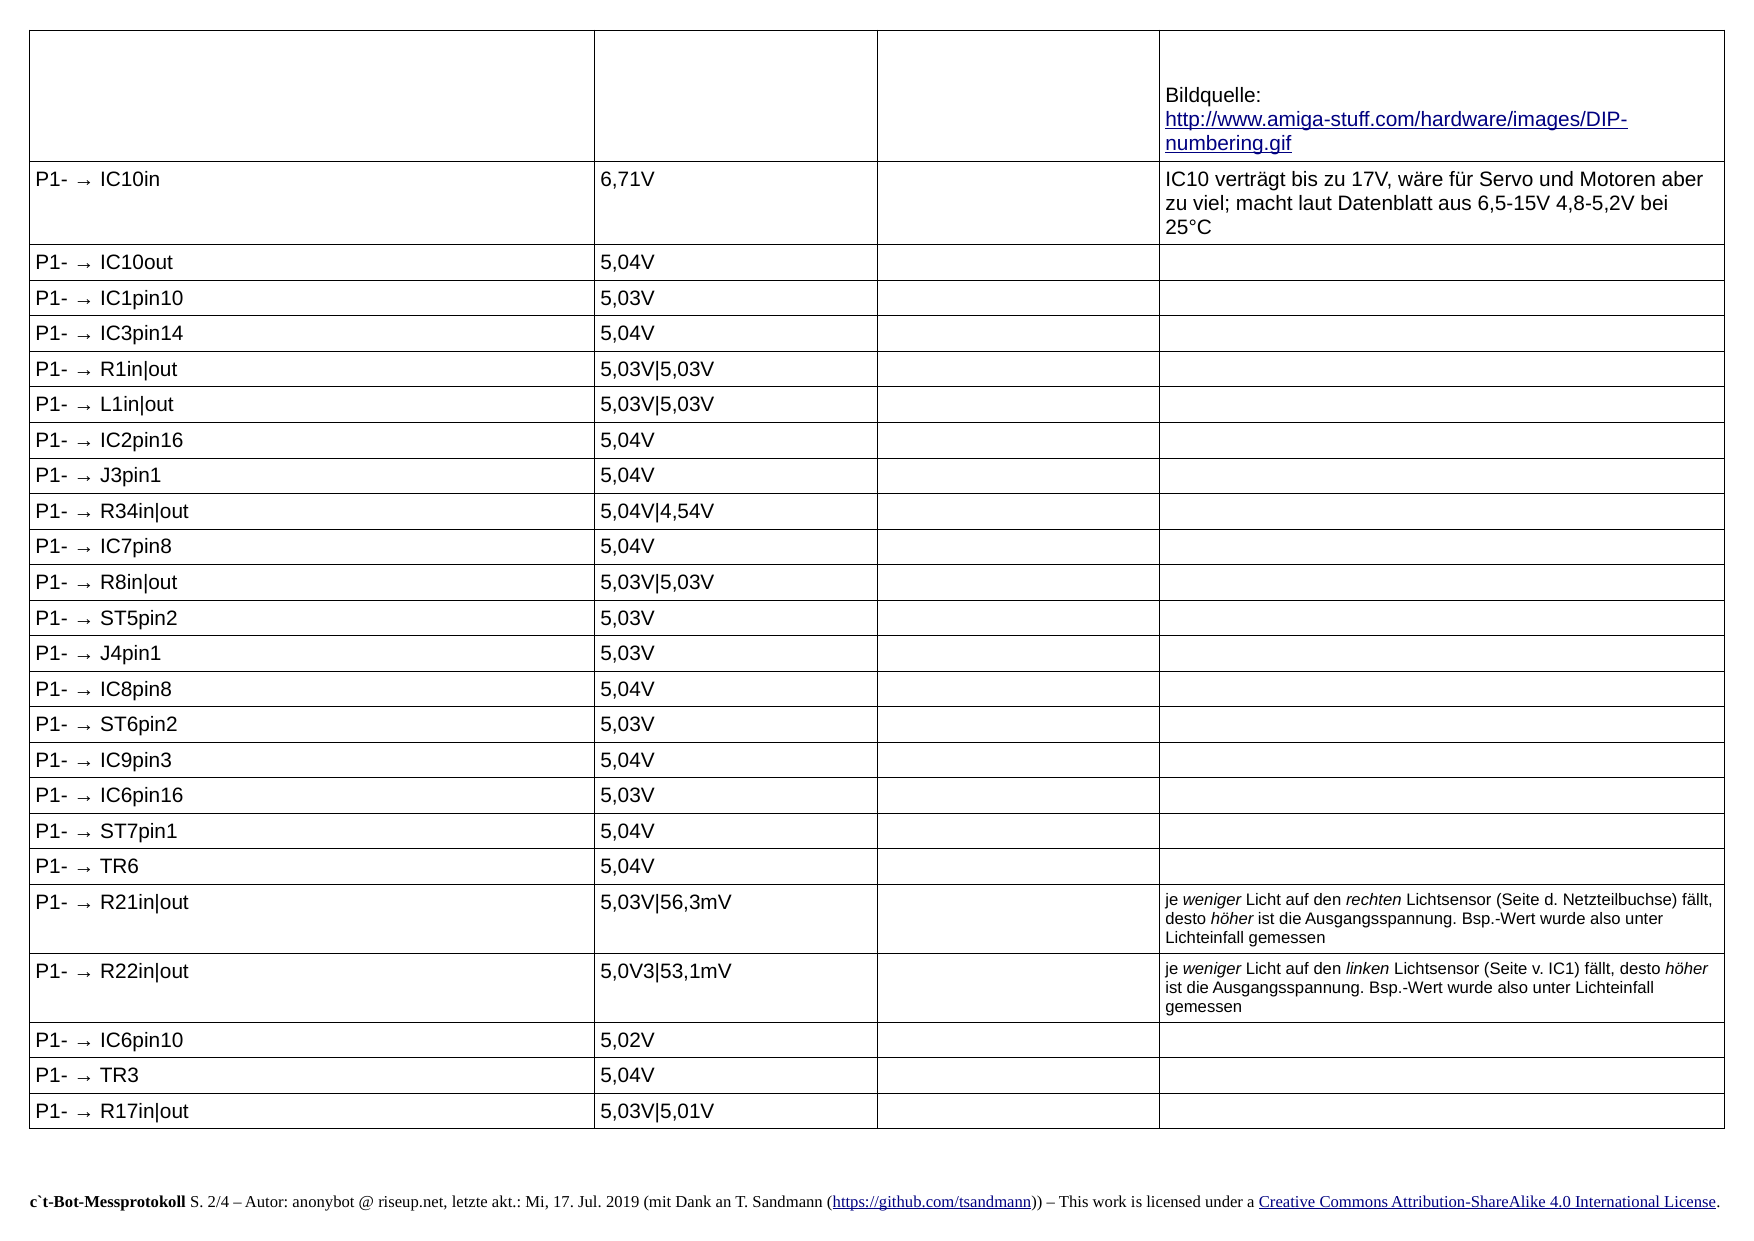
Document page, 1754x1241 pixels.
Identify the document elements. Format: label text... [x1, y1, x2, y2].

table_cell [878, 352, 1159, 386]
table_cell 5,03V [595, 778, 877, 813]
table_cell 5,04V [595, 423, 877, 457]
table_cell P1- → IC2pin16 [30, 423, 594, 457]
table_cell P1- → J3pin1 [30, 459, 594, 493]
table_cell [1160, 849, 1724, 884]
table_cell [1160, 565, 1724, 599]
table_cell 5,03V|5,03V [595, 387, 877, 422]
table_cell Bildquelle: http://www.amiga-stuff.com/hardware/images/DIP-numbering.gif [1160, 31, 1724, 161]
table_cell [595, 31, 877, 161]
table_cell 5,04V [595, 530, 877, 564]
table_cell [878, 245, 1159, 280]
table_cell 5,02V [595, 1023, 877, 1057]
table_cell P1- → IC6pin16 [30, 778, 594, 813]
table_cell 5,03V|56,3mV [595, 885, 877, 953]
table_cell 5,04V [595, 1058, 877, 1093]
table_cell [878, 954, 1159, 1022]
table_cell P1- → R22in|out [30, 954, 594, 1022]
table_cell [878, 459, 1159, 493]
table_cell 5,04V [595, 316, 877, 351]
table_cell P1- → R8in|out [30, 565, 594, 599]
table_cell [878, 743, 1159, 777]
table_cell [1160, 601, 1724, 635]
table_cell [878, 1058, 1159, 1093]
table_cell [1160, 352, 1724, 386]
table_cell [1160, 743, 1724, 777]
table_cell 5,04V [595, 245, 877, 280]
table_cell [30, 31, 594, 161]
table_cell [1160, 778, 1724, 813]
table_cell P1- → IC1pin10 [30, 281, 594, 315]
table_cell [1160, 636, 1724, 671]
table_cell P1- → TR3 [30, 1058, 594, 1093]
table_cell P1- → R17in|out [30, 1094, 594, 1128]
table_cell [878, 885, 1159, 953]
table_cell P1- → IC10in [30, 162, 594, 244]
table_cell [1160, 423, 1724, 457]
table_cell [878, 316, 1159, 351]
table_cell P1- → IC7pin8 [30, 530, 594, 564]
table_cell [878, 814, 1159, 848]
table_cell 5,03V|5,03V [595, 352, 877, 386]
table_cell P1- → R21in|out [30, 885, 594, 953]
table_cell P1- → IC9pin3 [30, 743, 594, 777]
table_cell [1160, 459, 1724, 493]
table_cell [878, 530, 1159, 564]
table_cell [878, 281, 1159, 315]
table_cell [878, 849, 1159, 884]
table_cell 5,03V [595, 707, 877, 742]
table_cell P1- → IC8pin8 [30, 672, 594, 706]
table_cell [878, 494, 1159, 528]
table_cell 5,03V [595, 636, 877, 671]
table_cell [1160, 494, 1724, 528]
table_cell IC10 verträgt bis zu 17V, wäre für Servo und Motoren aber zu viel; macht laut Datenblatt aus 6,5-15V 4,8-5,2V bei 25°C [1160, 162, 1724, 244]
table_cell 5,03V|5,01V [595, 1094, 877, 1128]
table_cell [1160, 707, 1724, 742]
table_cell [878, 778, 1159, 813]
table_cell [878, 423, 1159, 457]
table_cell 5,03V [595, 601, 877, 635]
table_cell [1160, 281, 1724, 315]
table_cell [1160, 316, 1724, 351]
table_cell P1- → IC3pin14 [30, 316, 594, 351]
table_cell P1- → L1in|out [30, 387, 594, 422]
table_cell P1- → ST7pin1 [30, 814, 594, 848]
table_cell [878, 387, 1159, 422]
table_cell je weniger Licht auf den rechten Lichtsensor (Seite d. Netzteilbuchse) fällt, desto höher ist die Ausgangsspannung. Bsp.-Wert wurde also unter Lichteinfall gemessen [1160, 885, 1724, 953]
table_cell 5,04V|4,54V [595, 494, 877, 528]
table_cell [878, 1094, 1159, 1128]
table_cell [878, 162, 1159, 244]
table_cell [1160, 1058, 1724, 1093]
table_cell 5,04V [595, 743, 877, 777]
table_cell 5,03V [595, 281, 877, 315]
table_cell [1160, 814, 1724, 848]
table_cell 5,0V3|53,1mV [595, 954, 877, 1022]
table_cell P1- → IC10out [30, 245, 594, 280]
table_cell 5,04V [595, 459, 877, 493]
table_cell 6,71V [595, 162, 877, 244]
table_cell P1- → ST6pin2 [30, 707, 594, 742]
table_cell [878, 707, 1159, 742]
table_cell [1160, 1023, 1724, 1057]
table_cell P1- → R1in|out [30, 352, 594, 386]
table_cell [1160, 530, 1724, 564]
table_cell 5,04V [595, 672, 877, 706]
table_cell P1- → R34in|out [30, 494, 594, 528]
table_cell [1160, 387, 1724, 422]
table_cell [878, 672, 1159, 706]
table_cell [878, 1023, 1159, 1057]
table_cell 5,04V [595, 849, 877, 884]
table_cell 5,04V [595, 814, 877, 848]
table_cell [1160, 672, 1724, 706]
table_cell P1- → TR6 [30, 849, 594, 884]
table_cell [1160, 1094, 1724, 1128]
table_cell P1- → J4pin1 [30, 636, 594, 671]
table_cell [878, 636, 1159, 671]
table_cell [878, 565, 1159, 599]
table_cell [878, 31, 1159, 161]
table_cell 5,03V|5,03V [595, 565, 877, 599]
table_cell P1- → IC6pin10 [30, 1023, 594, 1057]
table_cell je weniger Licht auf den linken Lichtsensor (Seite v. IC1) fällt, desto höher ist die Ausgangsspannung. Bsp.-Wert wurde also unter Lichteinfall gemessen [1160, 954, 1724, 1022]
table_cell [1160, 245, 1724, 280]
table_cell [878, 601, 1159, 635]
table_cell P1- → ST5pin2 [30, 601, 594, 635]
